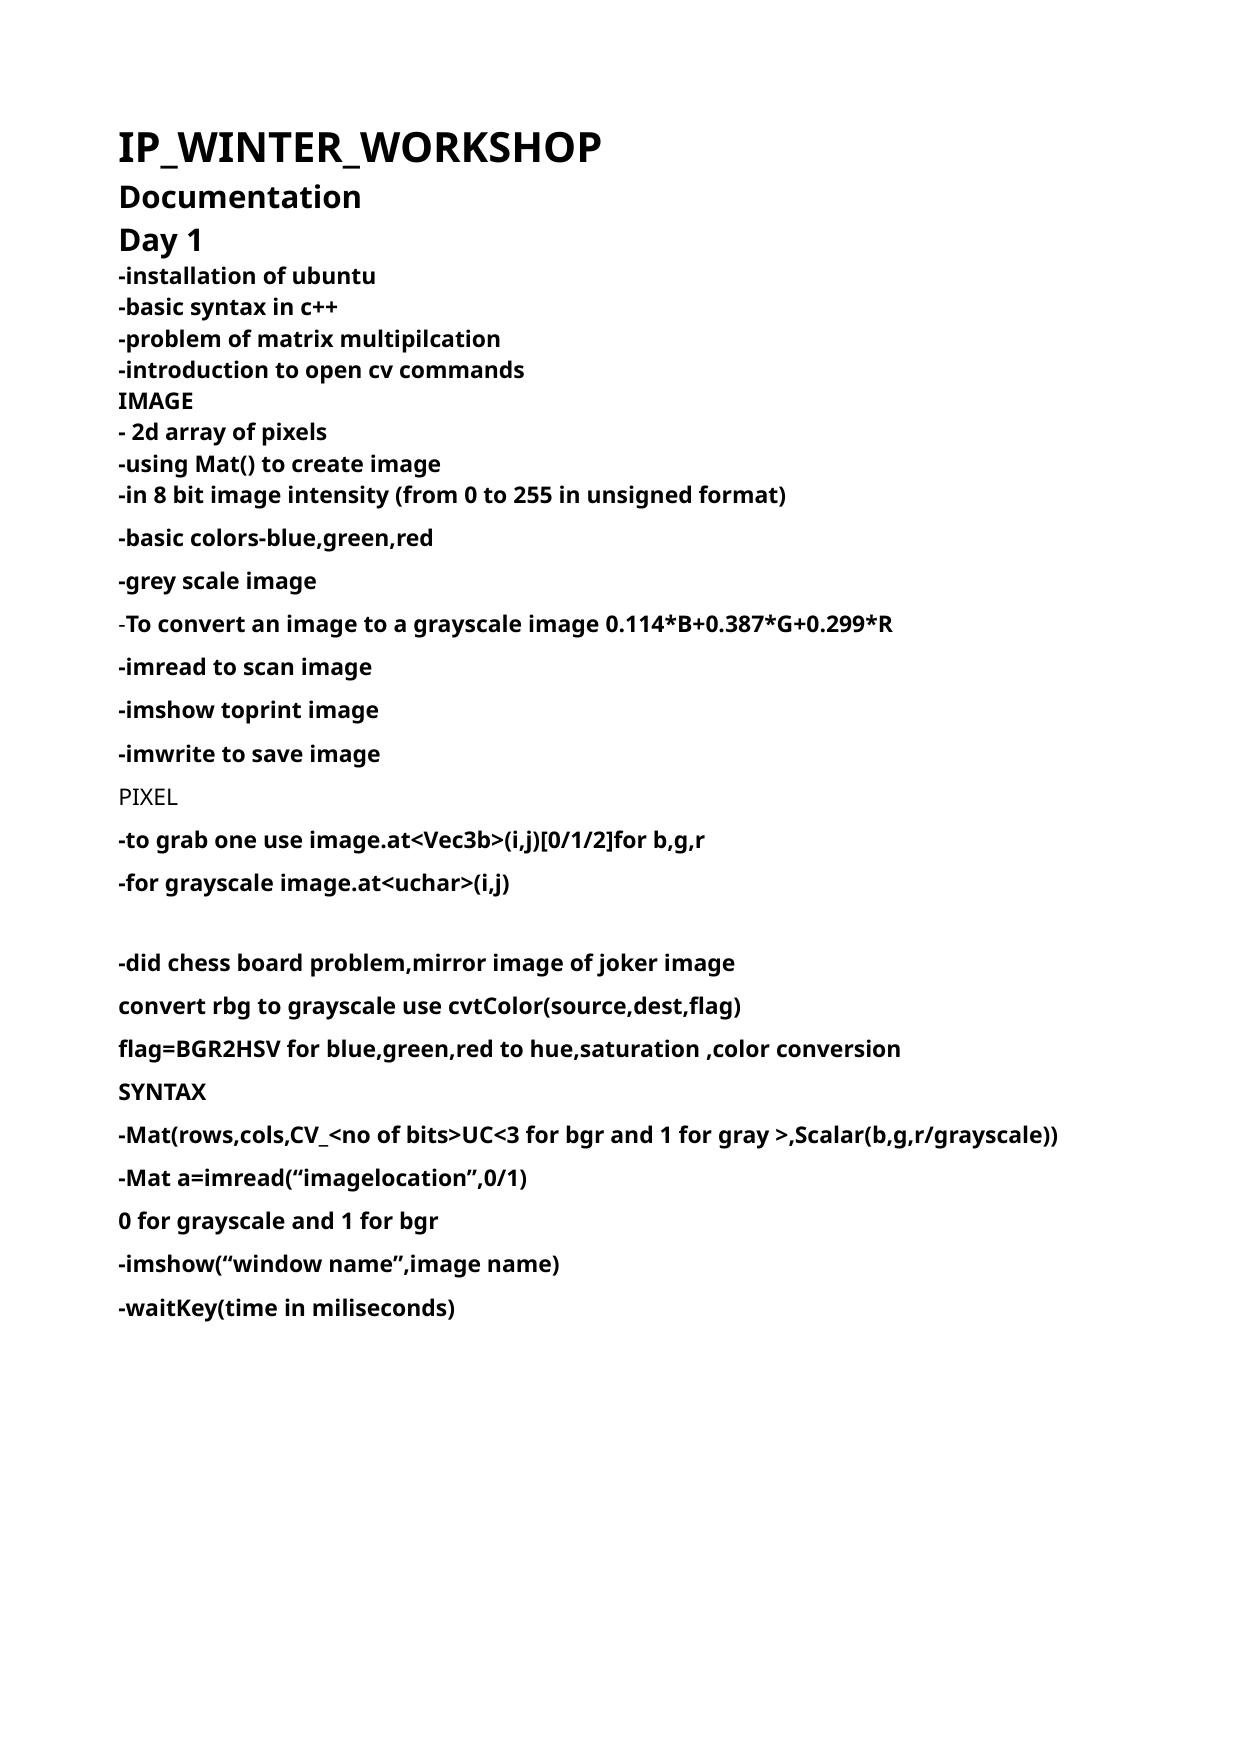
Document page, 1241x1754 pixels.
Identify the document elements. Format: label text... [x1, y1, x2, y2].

text -installation of ubuntu [118, 260, 1122, 291]
text -waitKey(time in miliseconds) [118, 1291, 1122, 1323]
text -Mat a=imread(“imagelocation”,0/1) [118, 1162, 1122, 1193]
text -To convert an image to a grayscale image 0.114*B+0.387*G+0.299*R [118, 608, 1122, 639]
text convert rbg to grayscale use cvtColor(source,dest,flag) [118, 989, 1122, 1021]
text flag=BGR2HSV for blue,green,red to hue,saturation ,color conversion [118, 1033, 1122, 1064]
text -using Mat() to create image [118, 448, 1122, 479]
text -grey scale image [118, 565, 1122, 596]
text Documentation [118, 175, 1122, 217]
text -imshow(“window name”,image name) [118, 1248, 1122, 1279]
text - 2d array of pixels [118, 416, 1122, 448]
text -problem of matrix multipilcation [118, 323, 1122, 354]
text -imwrite to save image [118, 738, 1122, 769]
text -basic syntax in c++ [118, 291, 1122, 323]
text -in 8 bit image intensity (from 0 to 255 in unsigned format) [118, 479, 1122, 510]
text -did chess board problem,mirror image of joker image [118, 946, 1122, 978]
text -introduction to open cv commands [118, 354, 1122, 385]
text -Mat(rows,cols,CV_<no of bits>UC<3 for bgr and 1 for gray >,Scalar(b,g,r/grayscale)) [118, 1119, 1122, 1150]
text -imshow toprint image [118, 694, 1122, 726]
text 0 for grayscale and 1 for bgr [118, 1205, 1122, 1236]
text IMAGE [118, 385, 1122, 416]
text -imread to scan image [118, 651, 1122, 683]
text IP_WINTER_WORKSHOP [118, 118, 1122, 175]
text -basic colors-blue,green,red [118, 522, 1122, 553]
text SYNTAX [118, 1076, 1122, 1107]
text -to grab one use image.at<Vec3b>(i,j)[0/1/2]for b,g,r [118, 824, 1122, 855]
text PIXEL [118, 781, 1122, 812]
text Day 1 [118, 217, 1122, 260]
text -for grayscale image.at<uchar>(i,j) [118, 867, 1122, 898]
